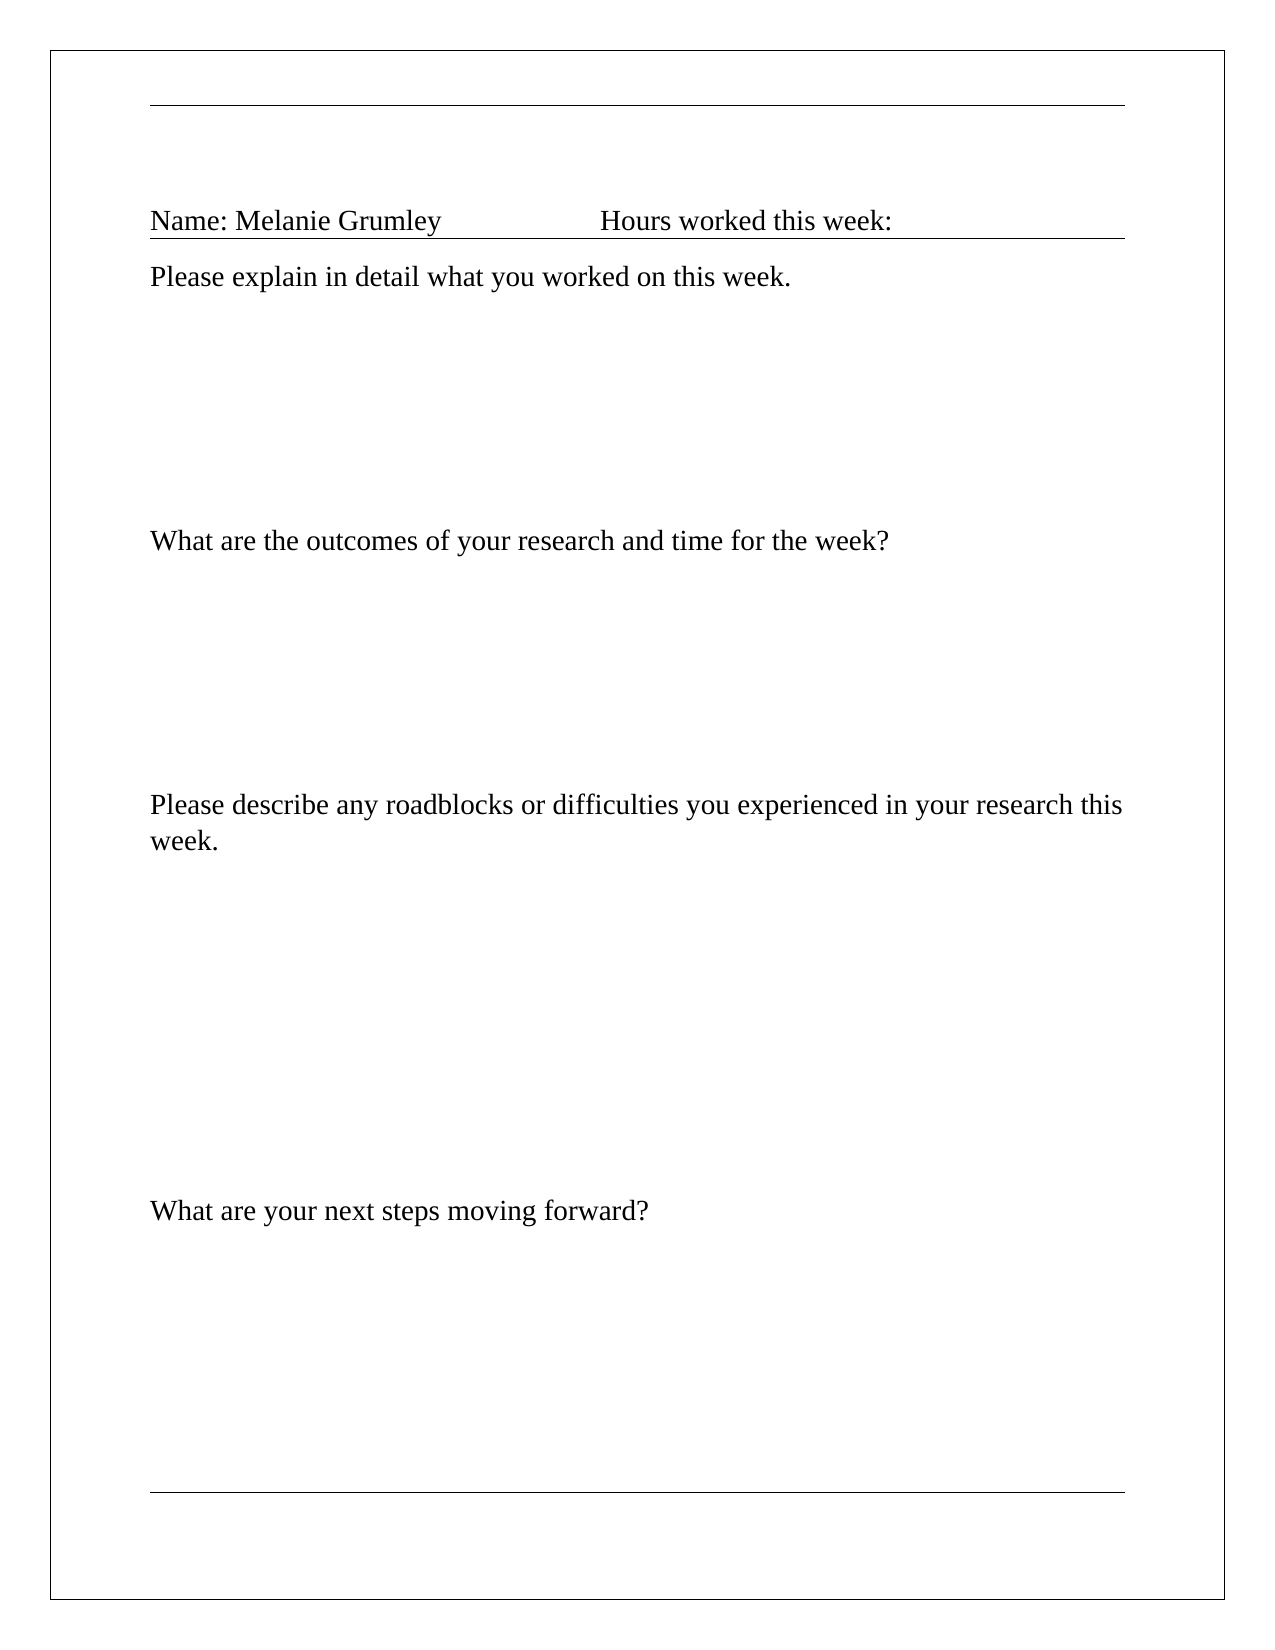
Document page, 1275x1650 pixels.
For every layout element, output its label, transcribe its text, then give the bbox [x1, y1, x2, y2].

text Name: Melanie Grumley Hours worked this week: [150, 203, 1125, 238]
text Please describe any roadblocks or difficulties you experienced in your research this week. [150, 787, 1125, 857]
text Please explain in detail what you worked on this week. [150, 259, 1125, 292]
text What are your next steps moving forward? [150, 1193, 1125, 1226]
text What are the outcomes of your research and time for the week? [150, 523, 1125, 556]
